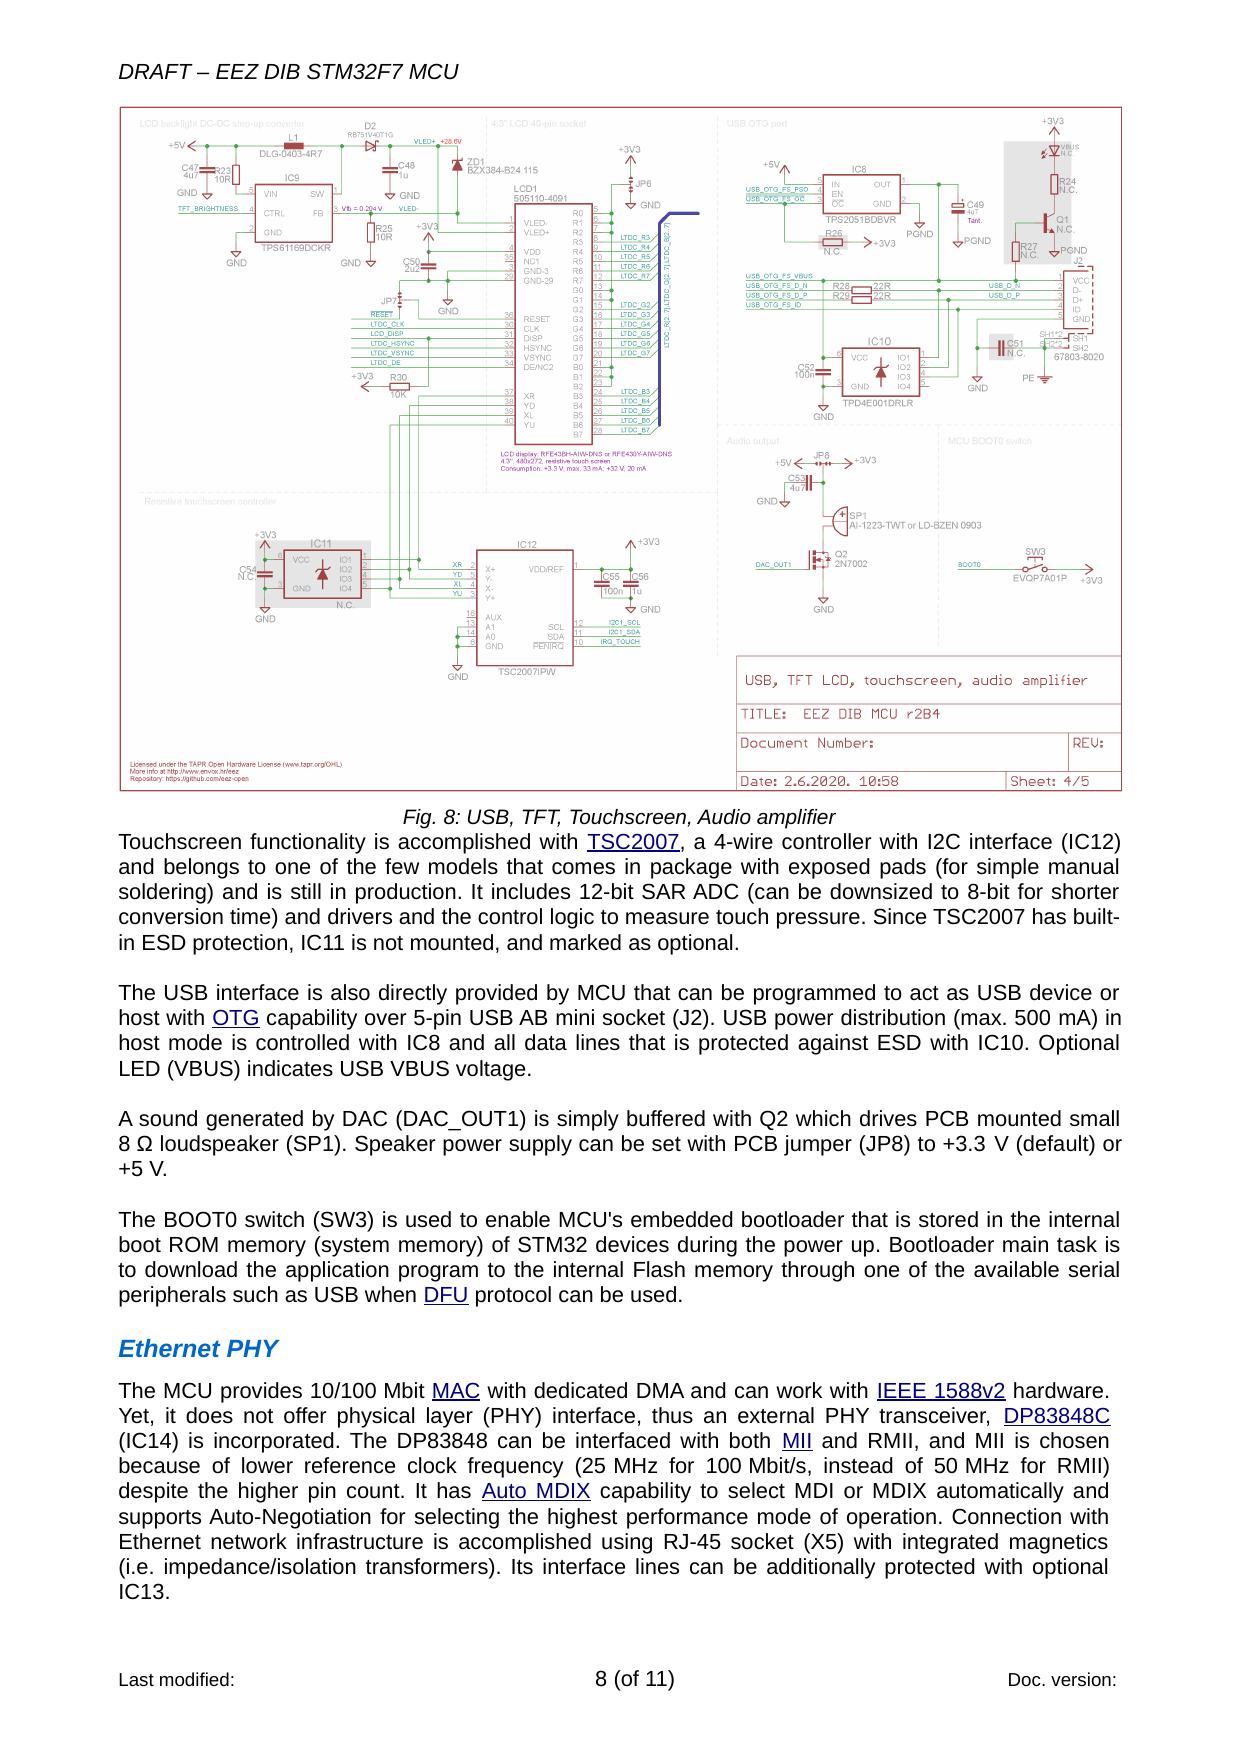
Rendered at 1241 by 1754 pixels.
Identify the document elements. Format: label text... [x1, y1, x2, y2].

text The BOOT0 switch (SW3) is used to enable MCU's embedded bootloader that is stored in the internal boot ROM memory (system memory) of STM32 devices during the power up. Bootloader main task is to download the application program to the internal Flash memory through one of the available serial peripherals such as USB when DFU protocol can be used. [118, 1207, 1122, 1307]
text Touchscreen functionality is accomplished with TSC2007, a 4-wire controller with I2C interface (IC12) and belongs to one of the few models that comes in package with exposed pads (for simple manual soldering) and is still in production. It includes 12-bit SAR ADC (can be downsized to 8-bit for shorter conversion time) and drivers and the control logic to measure touch pressure. Since TSC2007 has built-in ESD protection, IC11 is not mounted, and marked as optional. [118, 828, 1122, 954]
text The MCU provides 10/100 Mbit MAC with dedicated DMA and can work with IEEE 1588v2 hardware. Yet, it does not offer physical layer (PHY) interface, thus an external PHY transceiver, DP83848C (IC14) is incorporated. The DP83848 can be interfaced with both MII and RMII, and MII is chosen because of lower reference clock frequency (25 MHz for 100 Mbit/s, instead of 50 MHz for RMII) despite the higher pin count. It has Auto MDIX capability to select MDI or MDIX automatically and supports Auto-Negotiation for selecting the highest performance mode of operation. Connection with Ethernet network infrastructure is accomplished using RJ-45 socket (X5) with integrated magnetics (i.e. impedance/isolation transformers). Its interface lines can be additionally protected with optional IC13. [118, 1378, 1110, 1604]
subtitle Ethernet PHY [118, 1334, 1122, 1363]
picture [118, 106, 1123, 793]
text A sound generated by DAC (DAC_OUT1) is simply buffered with Q2 which drives PCB mounted small 8 Ω loudspeaker (SP1). Speaker power supply can be set with PCB jumper (JP8) to +3.3 V (default) or +5 V. [118, 1106, 1122, 1181]
text The USB interface is also directly provided by MCU that can be programmed to act as USB device or host with OTG capability over 5-pin USB AB mini socket (J2). USB power distribution (max. 500 mA) in host mode is controlled with IC8 and all data lines that is protected against ESD with IC10. Optional LED (VBUS) indicates USB VBUS voltage. [118, 980, 1122, 1081]
text Fig. 8: USB, TFT, Touchscreen, Audio amplifier [118, 793, 1122, 828]
